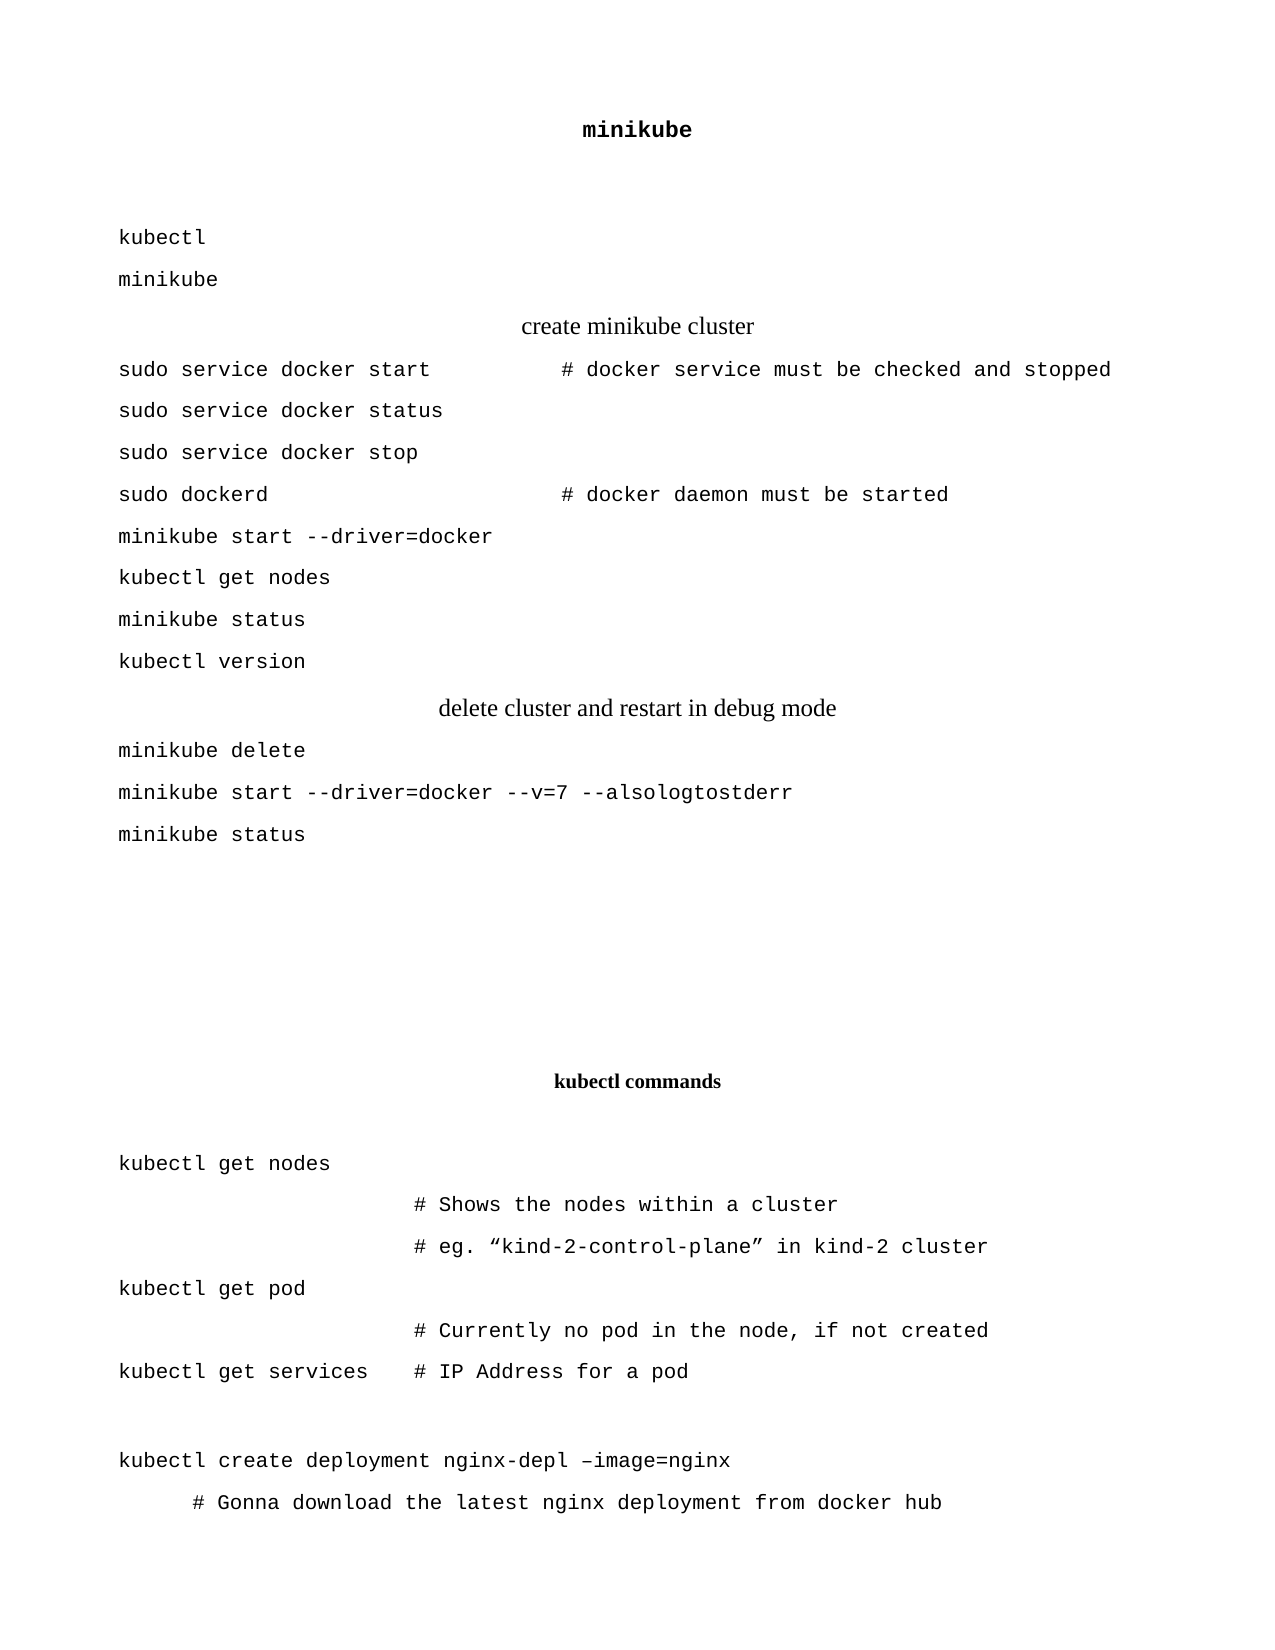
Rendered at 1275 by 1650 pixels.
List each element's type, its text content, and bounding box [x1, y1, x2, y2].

text kubectl version [118, 651, 1157, 674]
text sudo dockerd # docker daemon must be started [118, 484, 1157, 507]
text # Gonna download the latest nginx deployment from docker hub [118, 1492, 1157, 1516]
text kubectl get nodes [118, 1153, 1157, 1176]
text minikube [118, 269, 1157, 293]
text kubectl [118, 227, 1157, 251]
text minikube [118, 118, 1157, 144]
text # eg. “kind-2-control-plane” in kind-2 cluster [118, 1236, 1157, 1260]
text kubectl create deployment nginx-depl –image=nginx [118, 1451, 1157, 1474]
text create minikube cluster [118, 311, 1157, 340]
text minikube delete [118, 740, 1157, 764]
subtitle kubectl commands [118, 1069, 1157, 1093]
text minikube status [118, 609, 1157, 633]
text kubectl get pod [118, 1278, 1157, 1302]
text sudo service docker stop [118, 442, 1157, 466]
text delete cluster and restart in debug mode [118, 693, 1157, 721]
text minikube start --driver=docker [118, 526, 1157, 549]
text minikube status [118, 824, 1157, 847]
text minikube start --driver=docker --v=7 --alsologtostderr [118, 782, 1157, 806]
text kubectl get services # IP Address for a pod [118, 1362, 1157, 1385]
text kubectl get nodes [118, 567, 1157, 591]
text sudo service docker status [118, 400, 1157, 424]
text # Shows the nodes within a cluster [118, 1194, 1157, 1218]
text # Currently no pod in the node, if not created [118, 1320, 1157, 1343]
text sudo service docker start # docker service must be checked and stopped [118, 358, 1157, 382]
